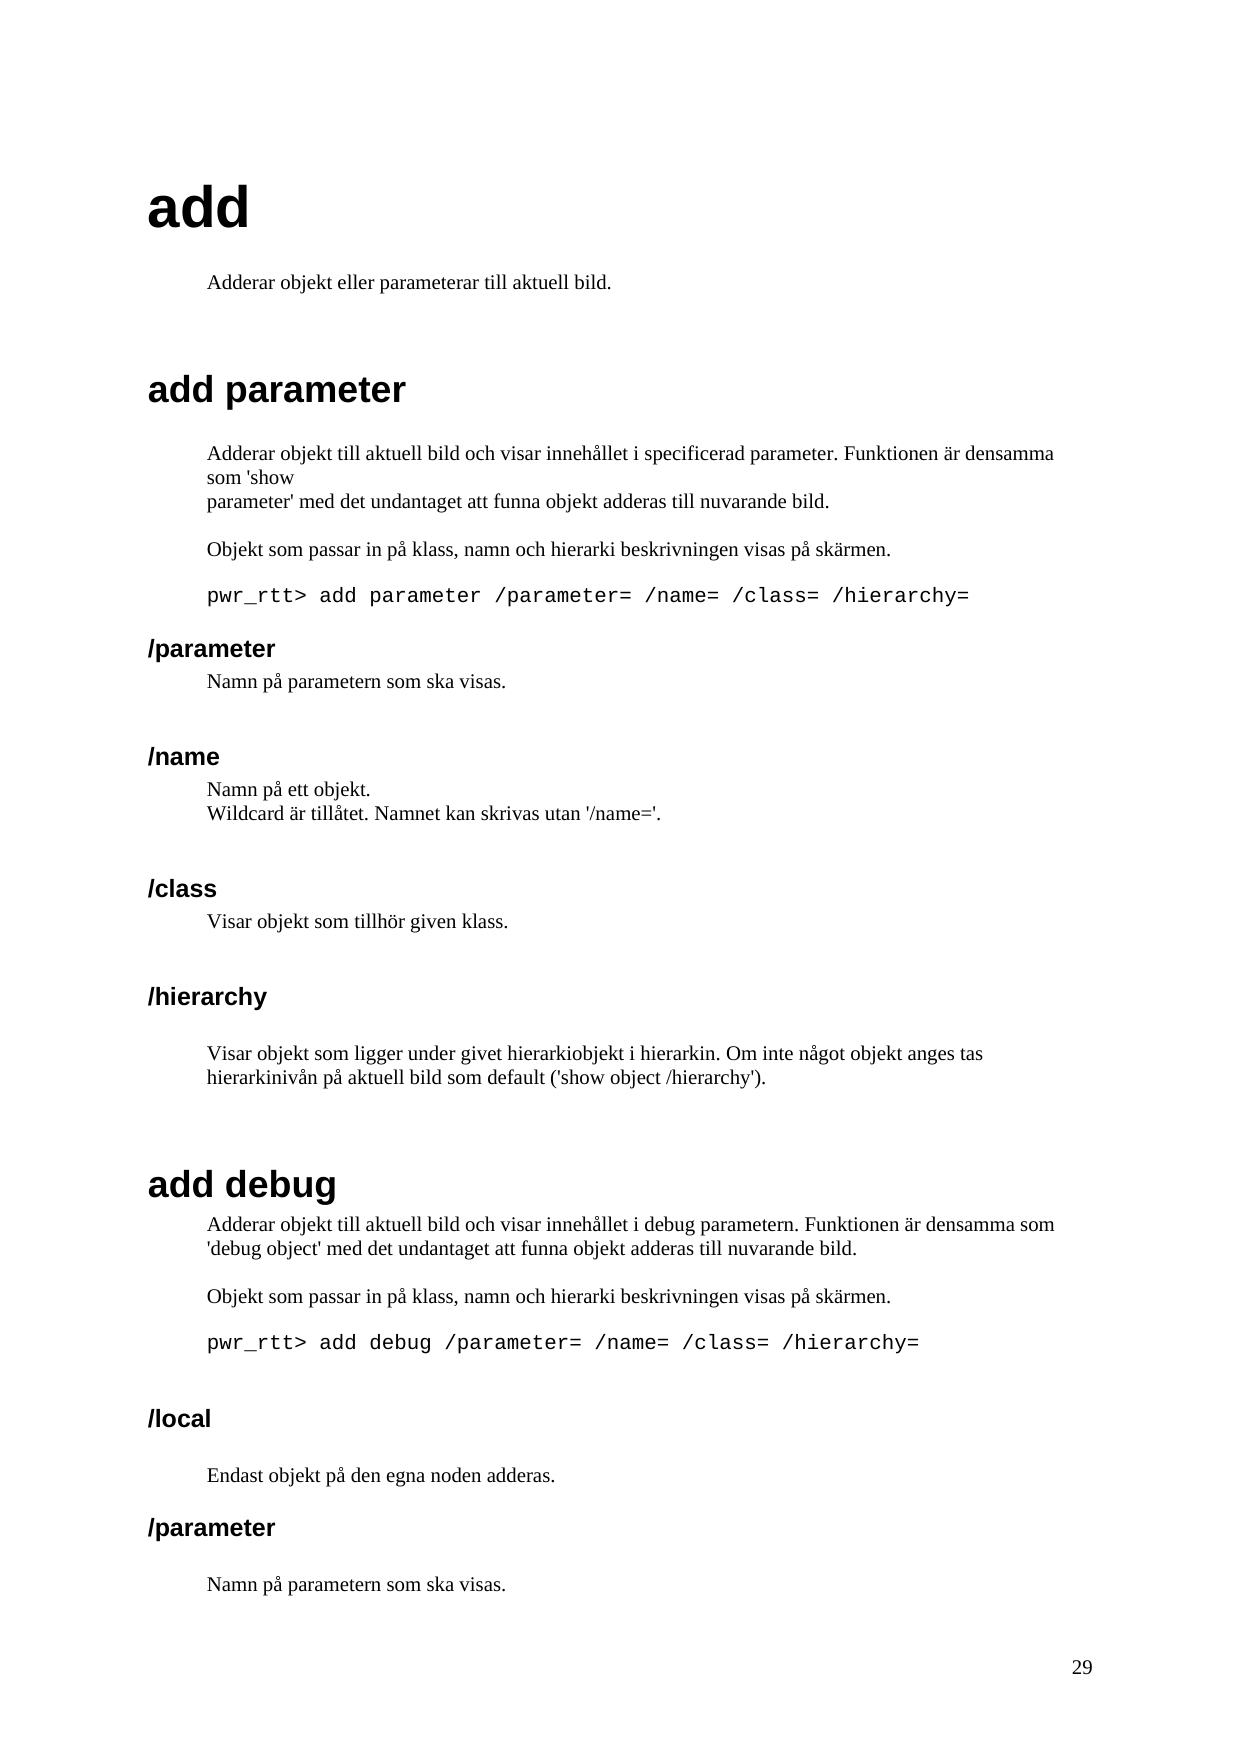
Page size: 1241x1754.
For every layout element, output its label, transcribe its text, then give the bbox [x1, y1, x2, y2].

subtitle /parameter [148, 634, 1093, 662]
subtitle add debug [148, 1162, 1093, 1206]
text Namn på parametern som ska visas. [207, 669, 1093, 693]
text pwr_rtt> add debug /parameter= /name= /class= /hierarchy= [207, 1332, 1093, 1356]
text Visar objekt som tillhör given klass. [207, 909, 1093, 933]
text Adderar objekt till aktuell bild och visar innehållet i debug parametern. Funktionen är densamma som 'debug object' med det undantaget att funna objekt adderas till nuvarande bild. [207, 1212, 1093, 1260]
text Adderar objekt till aktuell bild och visar innehållet i specificerad parameter. Funktionen är densamma som 'show [207, 441, 1093, 489]
subtitle /name [148, 742, 1093, 771]
text Namn på parametern som ska visas. [207, 1572, 1093, 1596]
text Objekt som passar in på klass, namn och hierarki beskrivningen visas på skärmen. [207, 537, 1093, 561]
text parameter' med det undantaget att funna objekt adderas till nuvarande bild. [207, 489, 1093, 513]
text Wildcard är tillåtet. Namnet kan skrivas utan '/name='. [207, 801, 1093, 825]
subtitle /hierarchy [148, 982, 1093, 1011]
subtitle add parameter [148, 367, 1093, 410]
text Endast objekt på den egna noden adderas. [207, 1463, 1093, 1487]
subtitle /local [148, 1404, 1093, 1433]
text Visar objekt som ligger under givet hierarkiobjekt i hierarkin. Om inte något objekt anges tas hierarkinivån på aktuell bild som default ('show object /hierarchy'). [207, 1041, 1093, 1089]
subtitle add [148, 173, 1093, 240]
text Adderar objekt eller parameterar till aktuell bild. [207, 270, 1093, 294]
subtitle /parameter [148, 1512, 1093, 1541]
text Objekt som passar in på klass, namn och hierarki beskrivningen visas på skärmen. [207, 1284, 1093, 1308]
text Namn på ett objekt. [207, 777, 1093, 801]
subtitle /class [148, 874, 1093, 903]
text pwr_rtt> add parameter /parameter= /name= /class= /hierarchy= [207, 585, 1093, 609]
